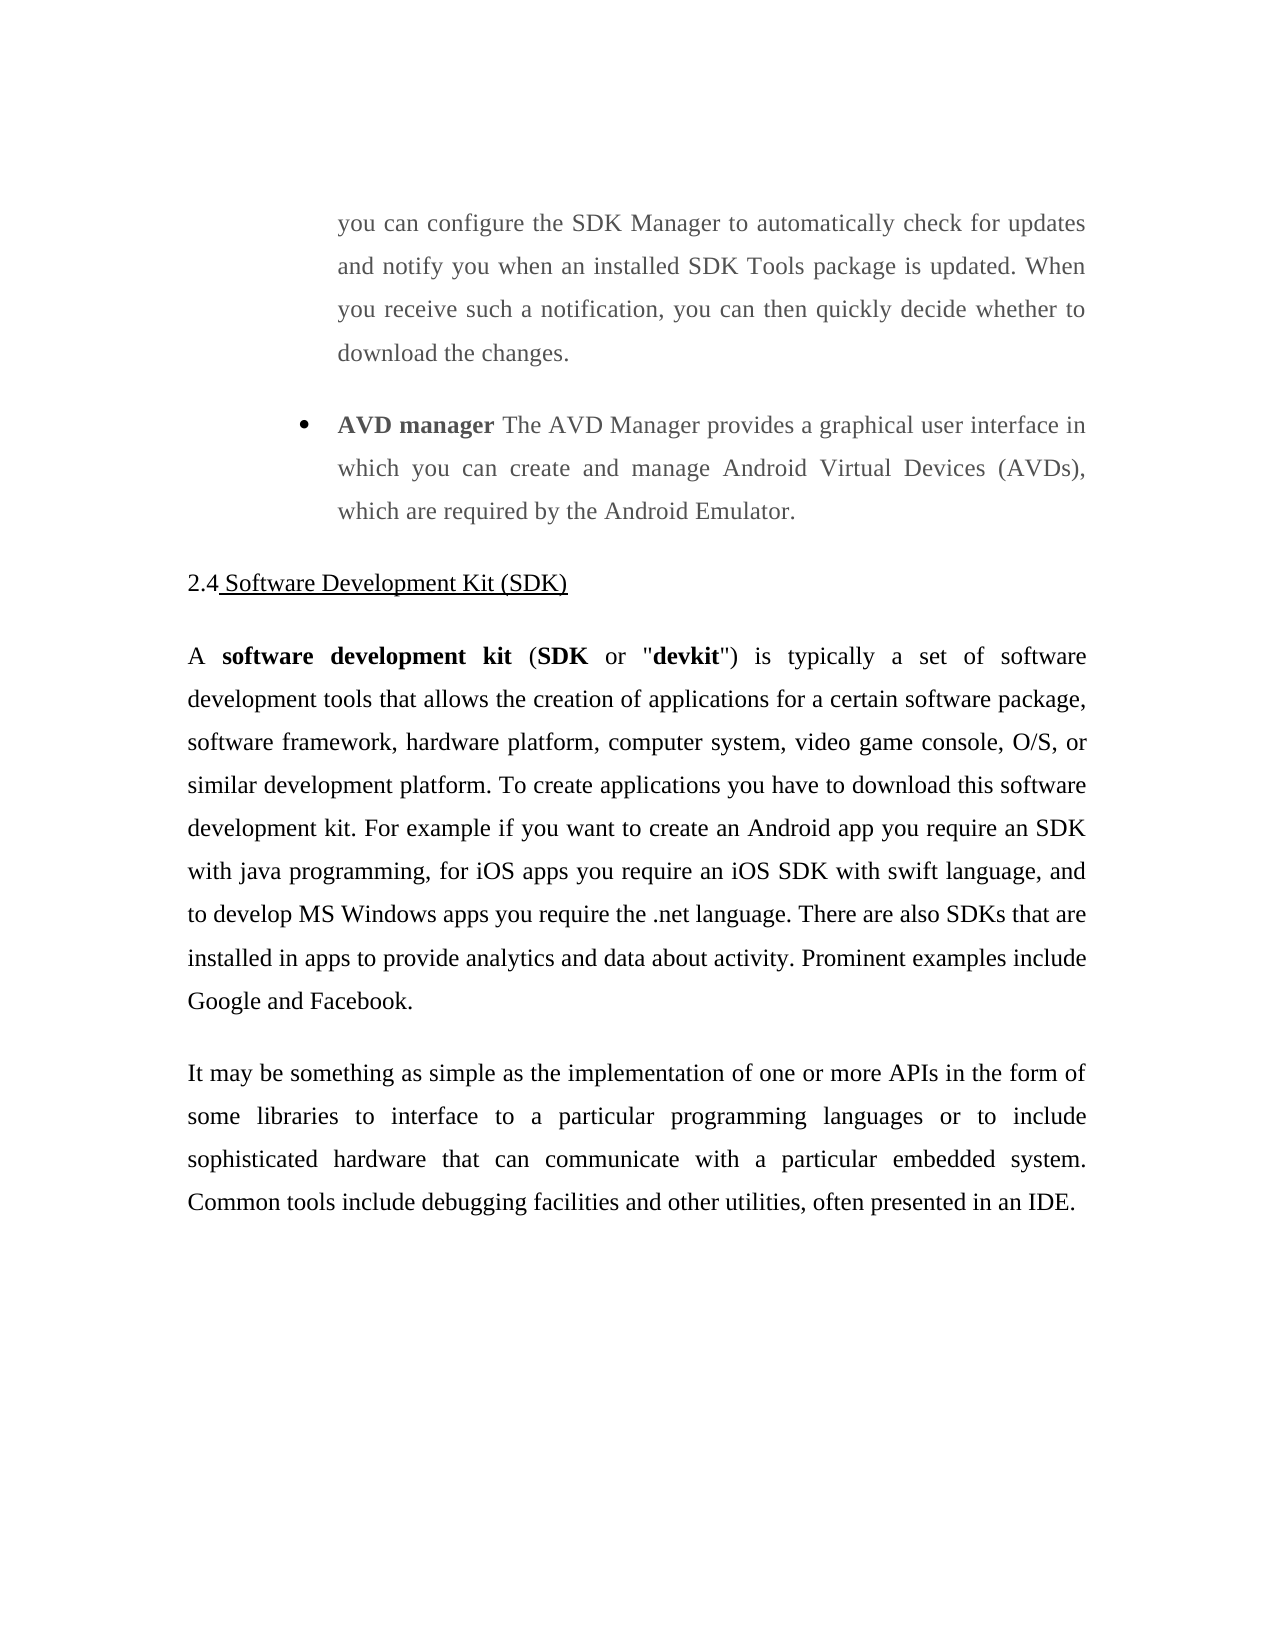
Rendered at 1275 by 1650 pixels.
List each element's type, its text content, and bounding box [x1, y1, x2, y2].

text It may be something as simple as the implementation of one or more APIs in the form of some libraries to interface to a particular programming languages or to include sophisticated hardware that can communicate with a particular embedded system. Common tools include debugging facilities and other utilities, often presented in an IDE. [187, 1058, 1087, 1216]
list AVD manager The AVD Manager provides a graphical user interface in which you can create and manage Android Virtual Devices (AVDs), which are required by the Android Emulator. [300, 410, 1087, 525]
text A software development kit (SDK or "devkit") is typically a set of software development tools that allows the creation of applications for a certain software package, software framework, hardware platform, computer system, video game console, O/S, or similar development platform. To create applications you have to download this software development kit. For example if you want to create an Android app you require an SDK with java programming, for iOS apps you require an iOS SDK with swift language, and to develop MS Windows apps you require the .net language. There are also SDKs that are installed in apps to provide analytics and data about activity. Prominent examples include Google and Facebook. [187, 641, 1087, 1014]
text 2.4 Software Development Kit (SDK) [187, 568, 1087, 597]
list you can configure the SDK Manager to automatically check for updates and notify you when an installed SDK Tools package is updated. When you receive such a notification, you can then quickly decide whether to download the changes. [300, 208, 1087, 366]
